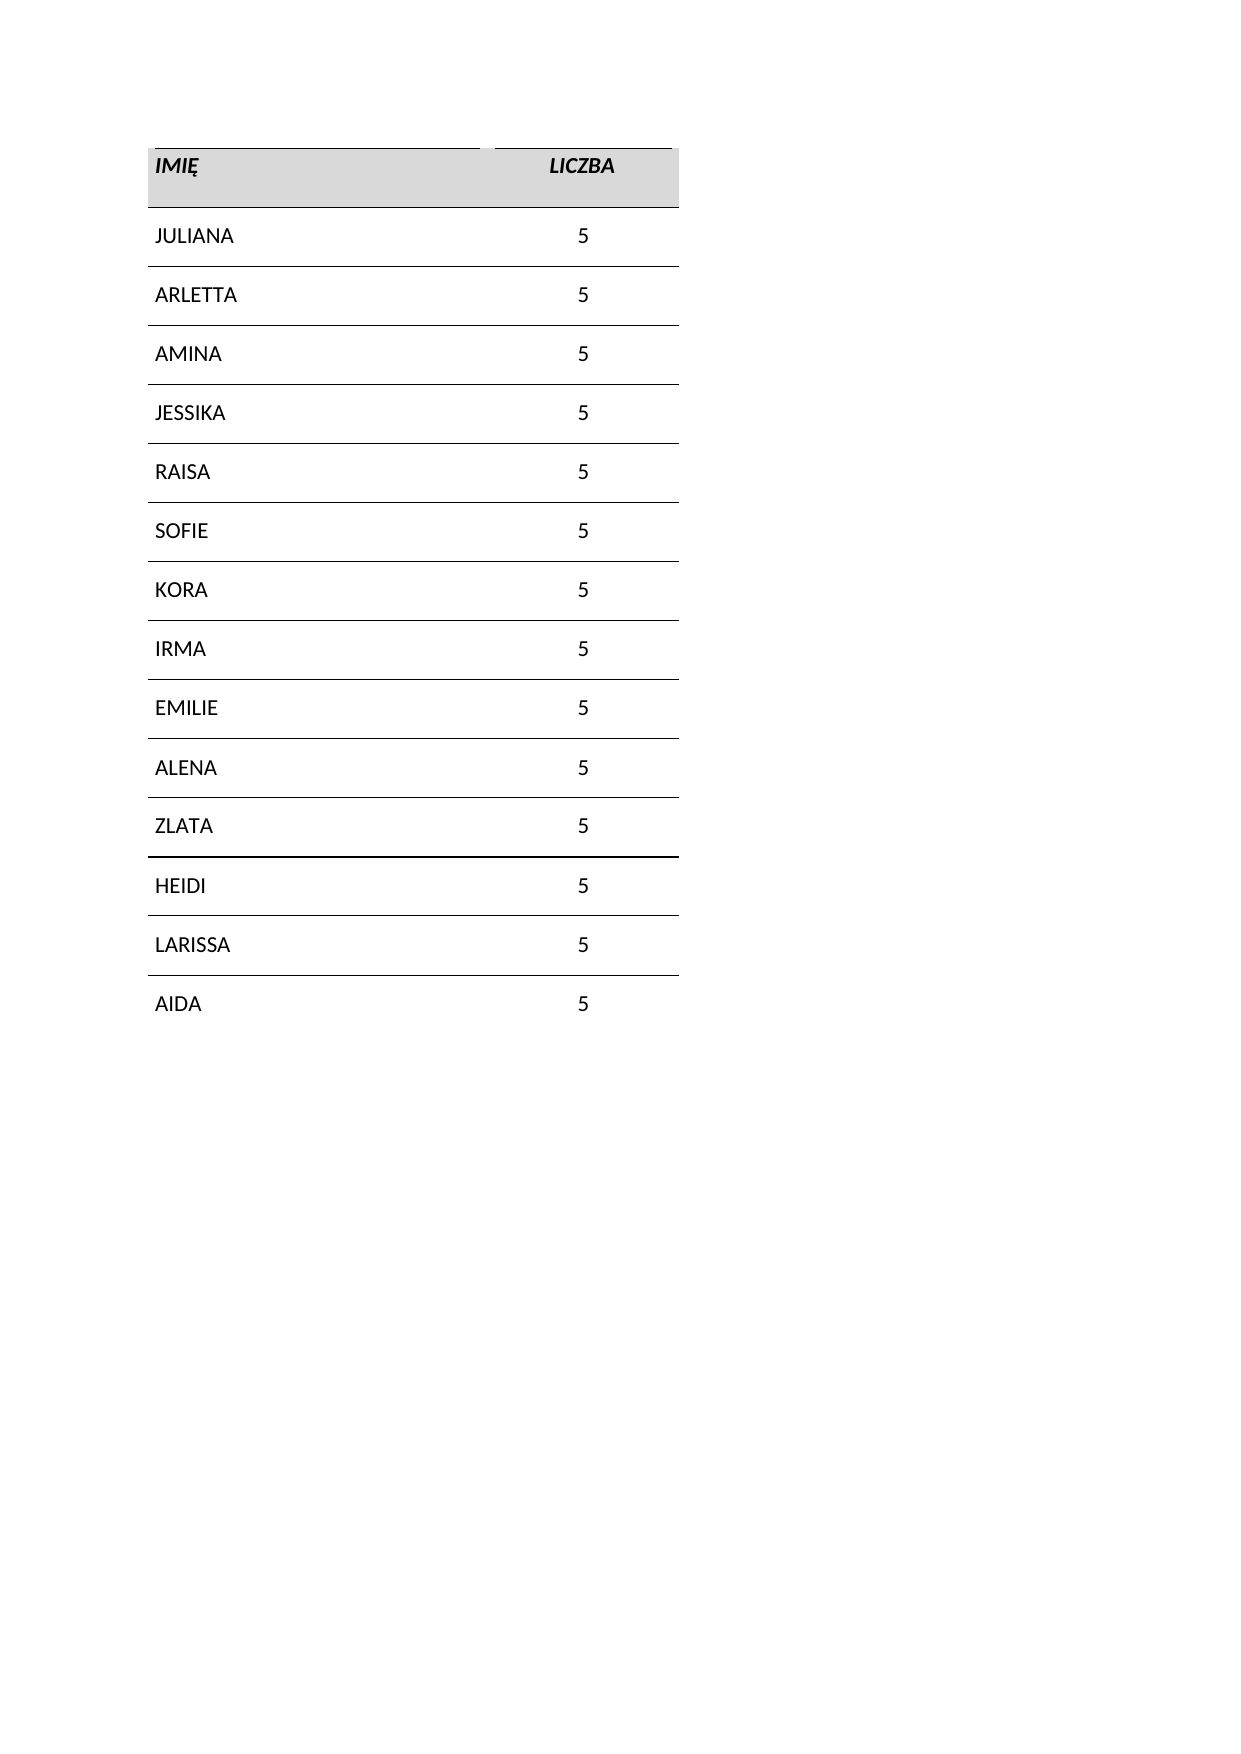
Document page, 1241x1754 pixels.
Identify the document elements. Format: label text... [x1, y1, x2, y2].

table_cell 5 [487, 858, 679, 915]
table_cell SOFIE [148, 503, 487, 561]
table_cell AIDA [148, 976, 487, 1033]
table_cell JESSIKA [148, 385, 487, 443]
table_cell 5 [487, 444, 679, 502]
table_cell 5 [487, 798, 679, 856]
table_cell IRMA [148, 621, 487, 679]
table_cell ZLATA [148, 798, 487, 856]
table_cell 5 [487, 503, 679, 561]
table_cell 5 [487, 976, 679, 1033]
table_cell 5 [487, 208, 679, 266]
table_cell 5 [487, 739, 679, 797]
table_header LICZBA [487, 148, 679, 207]
table_cell ALENA [148, 739, 487, 797]
table_cell 5 [487, 916, 679, 974]
table_cell 5 [487, 385, 679, 443]
table_cell KORA [148, 562, 487, 620]
table_cell 5 [487, 267, 679, 325]
table_cell JULIANA [148, 208, 487, 266]
table_cell ARLETTA [148, 267, 487, 325]
table_cell RAISA [148, 444, 487, 502]
table_header IMIĘ [148, 148, 487, 207]
table_cell LARISSA [148, 916, 487, 974]
table_cell EMILIE [148, 680, 487, 738]
table_cell 5 [487, 562, 679, 620]
table_cell AMINA [148, 326, 487, 384]
table_cell 5 [487, 326, 679, 384]
table_cell HEIDI [148, 858, 487, 915]
table_cell 5 [487, 680, 679, 738]
table_cell 5 [487, 621, 679, 679]
